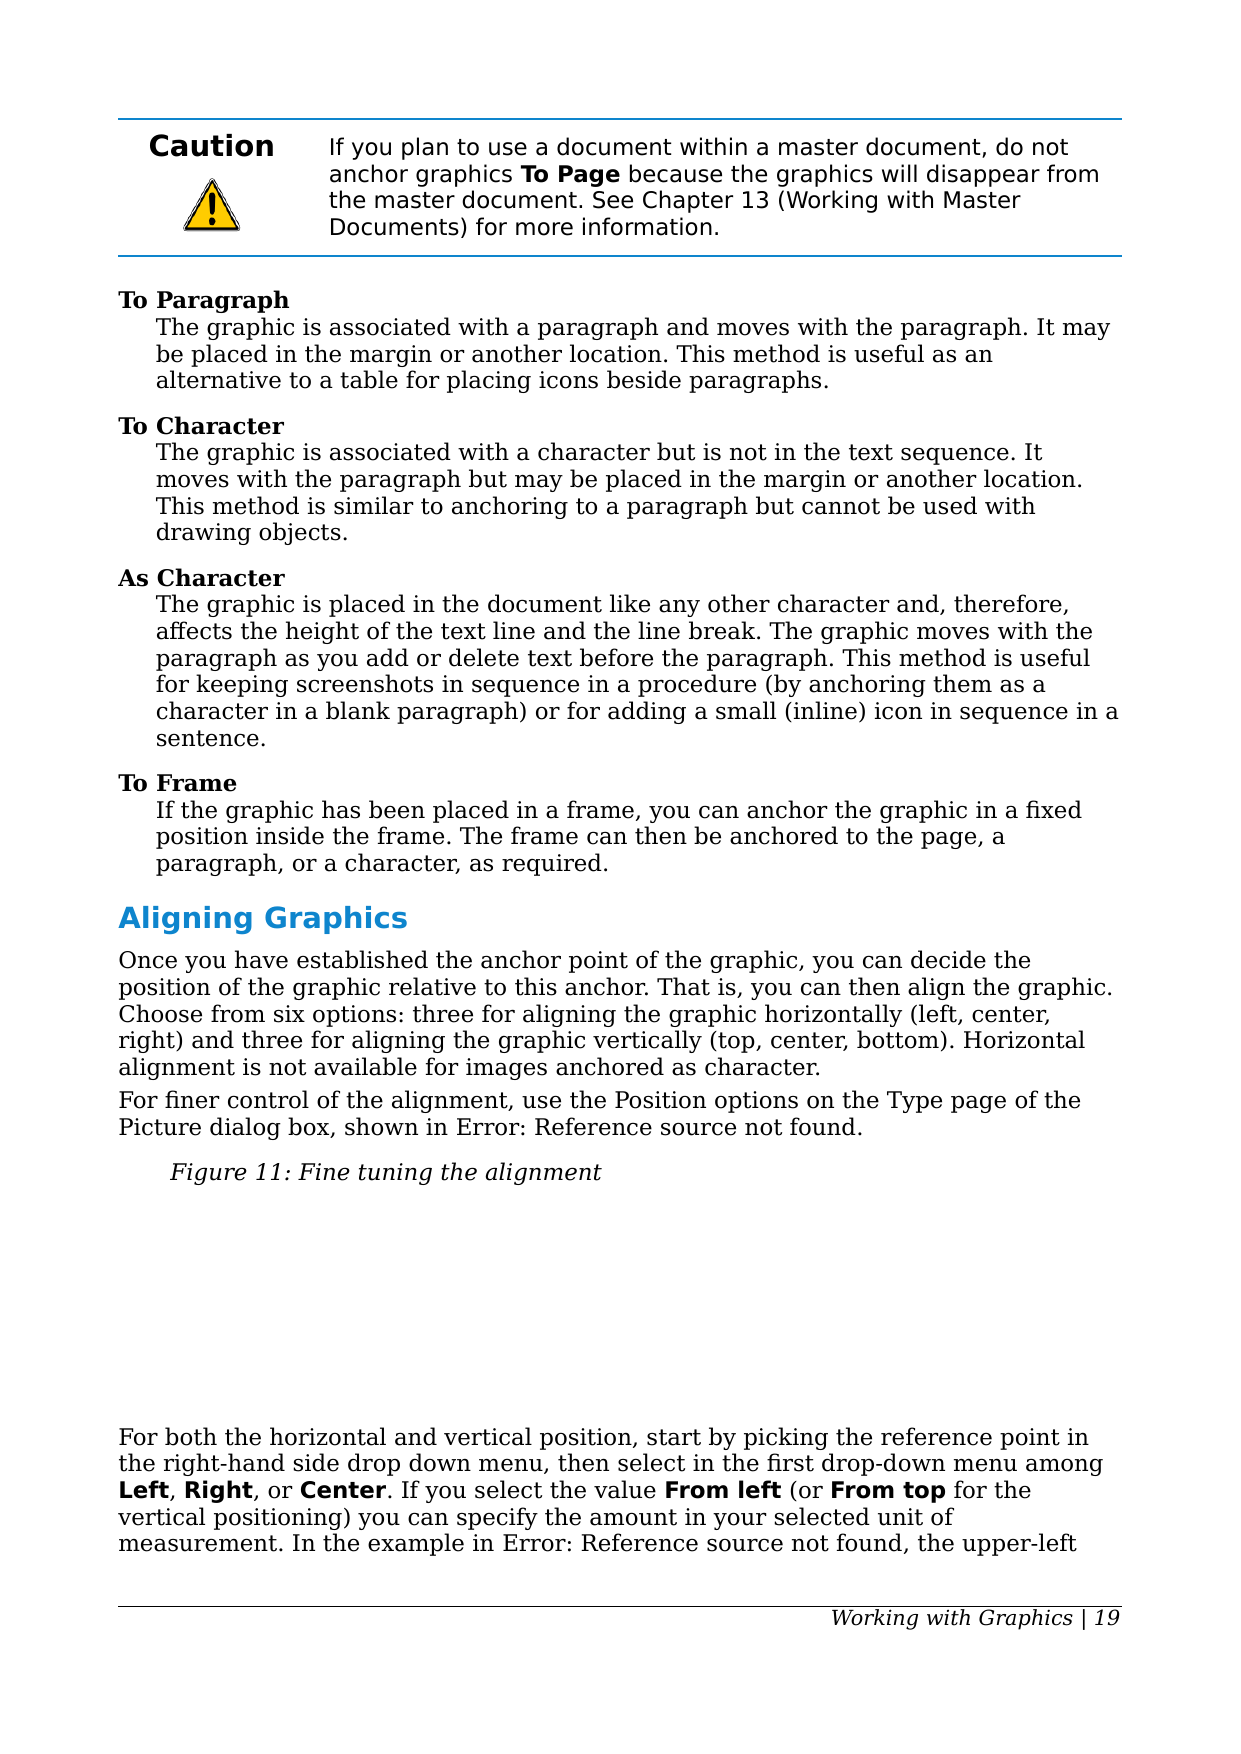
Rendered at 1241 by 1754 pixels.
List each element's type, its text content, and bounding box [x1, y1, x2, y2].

text The graphic is associated with a character but is not in the text sequence. It moves with the paragraph but may be placed in the margin or another location. This method is similar to anchoring to a paragraph but cannot be used with drawing objects. [156, 439, 1122, 546]
table_header Caution [118, 120, 305, 255]
text The graphic is associated with a paragraph and moves with the paragraph. It may be placed in the margin or another location. This method is useful as an alternative to a table for placing icons beside paragraphs. [156, 314, 1122, 394]
text To Frame [118, 770, 1122, 797]
text For both the horizontal and vertical position, start by picking the reference point in the right-hand side drop down menu, then select in the first drop-down menu among Left, Right, or Center. If you select the value From left (or From top for the vertical positioning) you can specify the amount in your selected unit of measurement. In the example in Error: Reference source not found, the upper-left [118, 1424, 1122, 1557]
text To Character [118, 413, 1122, 439]
picture [179, 174, 244, 235]
text The graphic is placed in the document like any other character and, therefore, affects the height of the text line and the line break. The graphic moves with the paragraph as you add or delete text before the paragraph. This method is useful for keeping screenshots in sequence in a procedure (by anchoring them as a character in a blank paragraph) or for adding a small (inline) icon in sequence in a sentence. [156, 591, 1122, 751]
text As Character [118, 564, 1122, 591]
text Figure 11: Fine tuning the alignment [170, 1159, 1070, 1186]
table_header If you plan to use a document within a master document, do not anchor graphics To Page because the graphics will disappear from the master document. See Chapter 13 (Working with Master Documents) for more information. [305, 120, 1122, 255]
list For finer control of the alignment, use the Position options on the Type page of the Picture dialog box, shown in Error: Reference source not found. [118, 1087, 1122, 1141]
text To Paragraph [118, 287, 1122, 314]
subtitle Aligning Graphics [118, 901, 1122, 935]
text If the graphic has been placed in a frame, you can anchor the graphic in a fixed position inside the frame. The frame can then be anchored to the page, a paragraph, or a character, as required. [156, 797, 1122, 877]
list Once you have established the anchor point of the graphic, you can decide the position of the graphic relative to this anchor. That is, you can then align the graphic. Choose from six options: three for aligning the graphic horizontally (left, center, right) and three for aligning the graphic vertically (top, center, bottom). Horizontal alignment is not available for images anchored as character. [118, 947, 1122, 1081]
